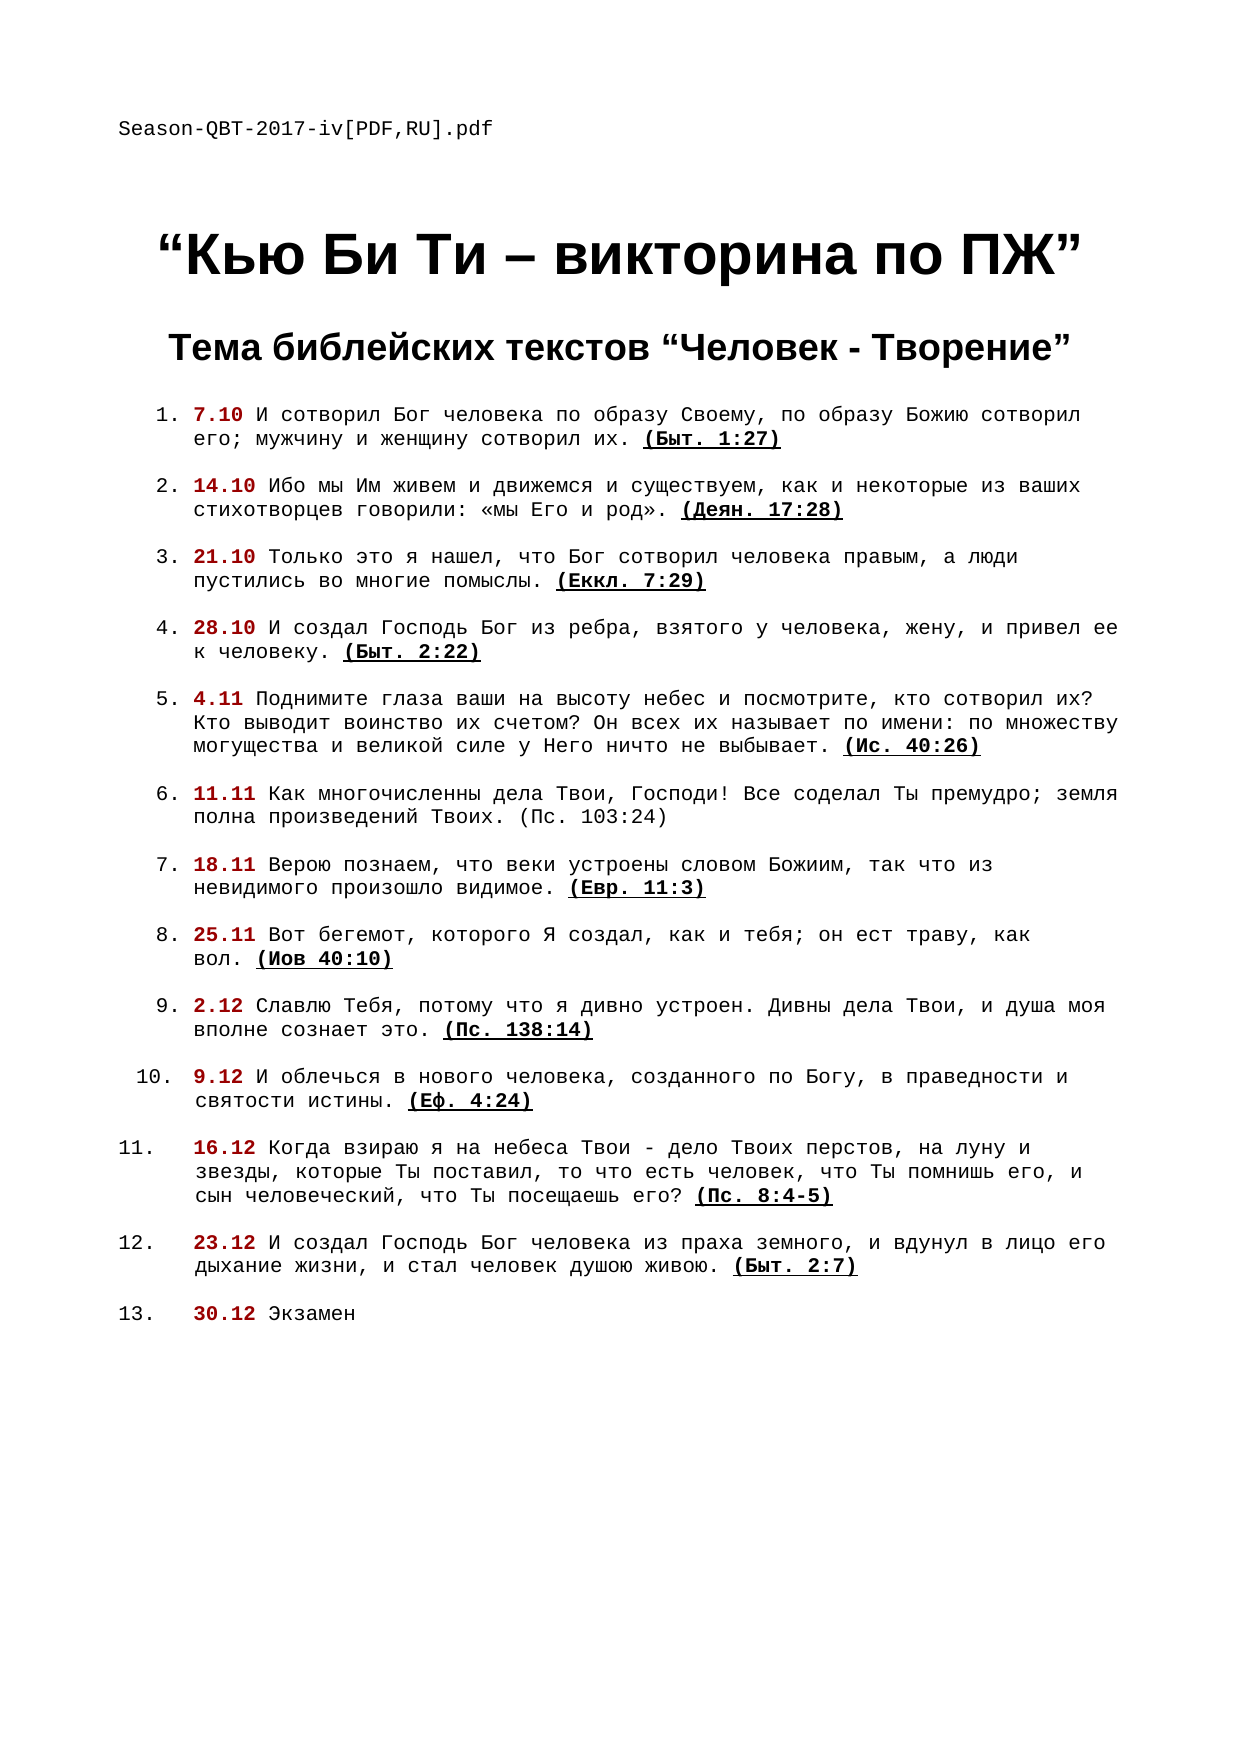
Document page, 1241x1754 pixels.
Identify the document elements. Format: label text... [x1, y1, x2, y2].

title “Кью Би Ти – викторина по ПЖ” [118, 220, 1122, 287]
list 16.12 Когда взираю я на небеса Твои - дело Твоих перстов, на луну и звезды, которые Ты поставил, то что есть человек, что Ты помнишь его, и сын человеческий, что Ты посещаешь его? (Пс. 8:4-5) [118, 1137, 1122, 1208]
list 18.11 Верою познаем, что веки устроены словом Божиим, так что из [156, 853, 1122, 877]
list 14.10 Ибо мы Им живем и движемся и существуем, как и некоторые из ваших стихотворцев говорили: «мы Его и род». (Деян. 17:28) [156, 475, 1122, 522]
list 4.11 Поднимите глаза ваши на высоту небес и посмотрите, кто сотворил их? Кто выводит воинство их счетом? Он всех их называет по имени: по множеству могущества и великой силе у Него ничто не выбывает. (Ис. 40:26) [156, 688, 1122, 759]
list 2.12 Славлю Тебя, потому что я дивно устроен. Дивны дела Твои, и душа моя вполне сознает это. (Пс. 138:14) [156, 995, 1122, 1043]
list 21.10 Только это я нашел, что Бог сотворил человека правым, а люди пустились во многие помыслы. (Еккл. 7:29) [156, 546, 1122, 593]
list 9.12 И облечься в нового человека, созданного по Богу, в праведности и святости истины. (Еф. 4:24) [136, 1066, 1122, 1114]
list вол. (Иов 40:10) [156, 948, 1122, 972]
subtitle Тема библейских текстов “Человек - Творение” [118, 324, 1122, 368]
list 7.10 И сотворил Бог человека по образу Своему, по образу Божию сотворил его; мужчину и женщину сотворил их. (Быт. 1:27) [156, 404, 1122, 452]
list 28.10 И создал Господь Бог из ребра, взятого у человека, жену, и привел ее к человеку. (Быт. 2:22) [156, 617, 1122, 664]
list 25.11 Вот бегемот, которого Я создал, как и тебя; он ест траву, как [156, 924, 1122, 948]
list 30.12 Экзамен [118, 1303, 1122, 1326]
list 11.11 Как многочисленны дела Твои, Господи! Все соделал Ты премудро; земля полна произведений Твоих. (Пс. 103:24) [156, 783, 1122, 830]
list невидимого произошло видимое. (Евр. 11:3) [156, 877, 1122, 901]
list 23.12 И создал Господь Бог человека из праха земного, и вдунул в лицо его дыхание жизни, и стал человек душою живою. (Быт. 2:7) [118, 1232, 1122, 1279]
